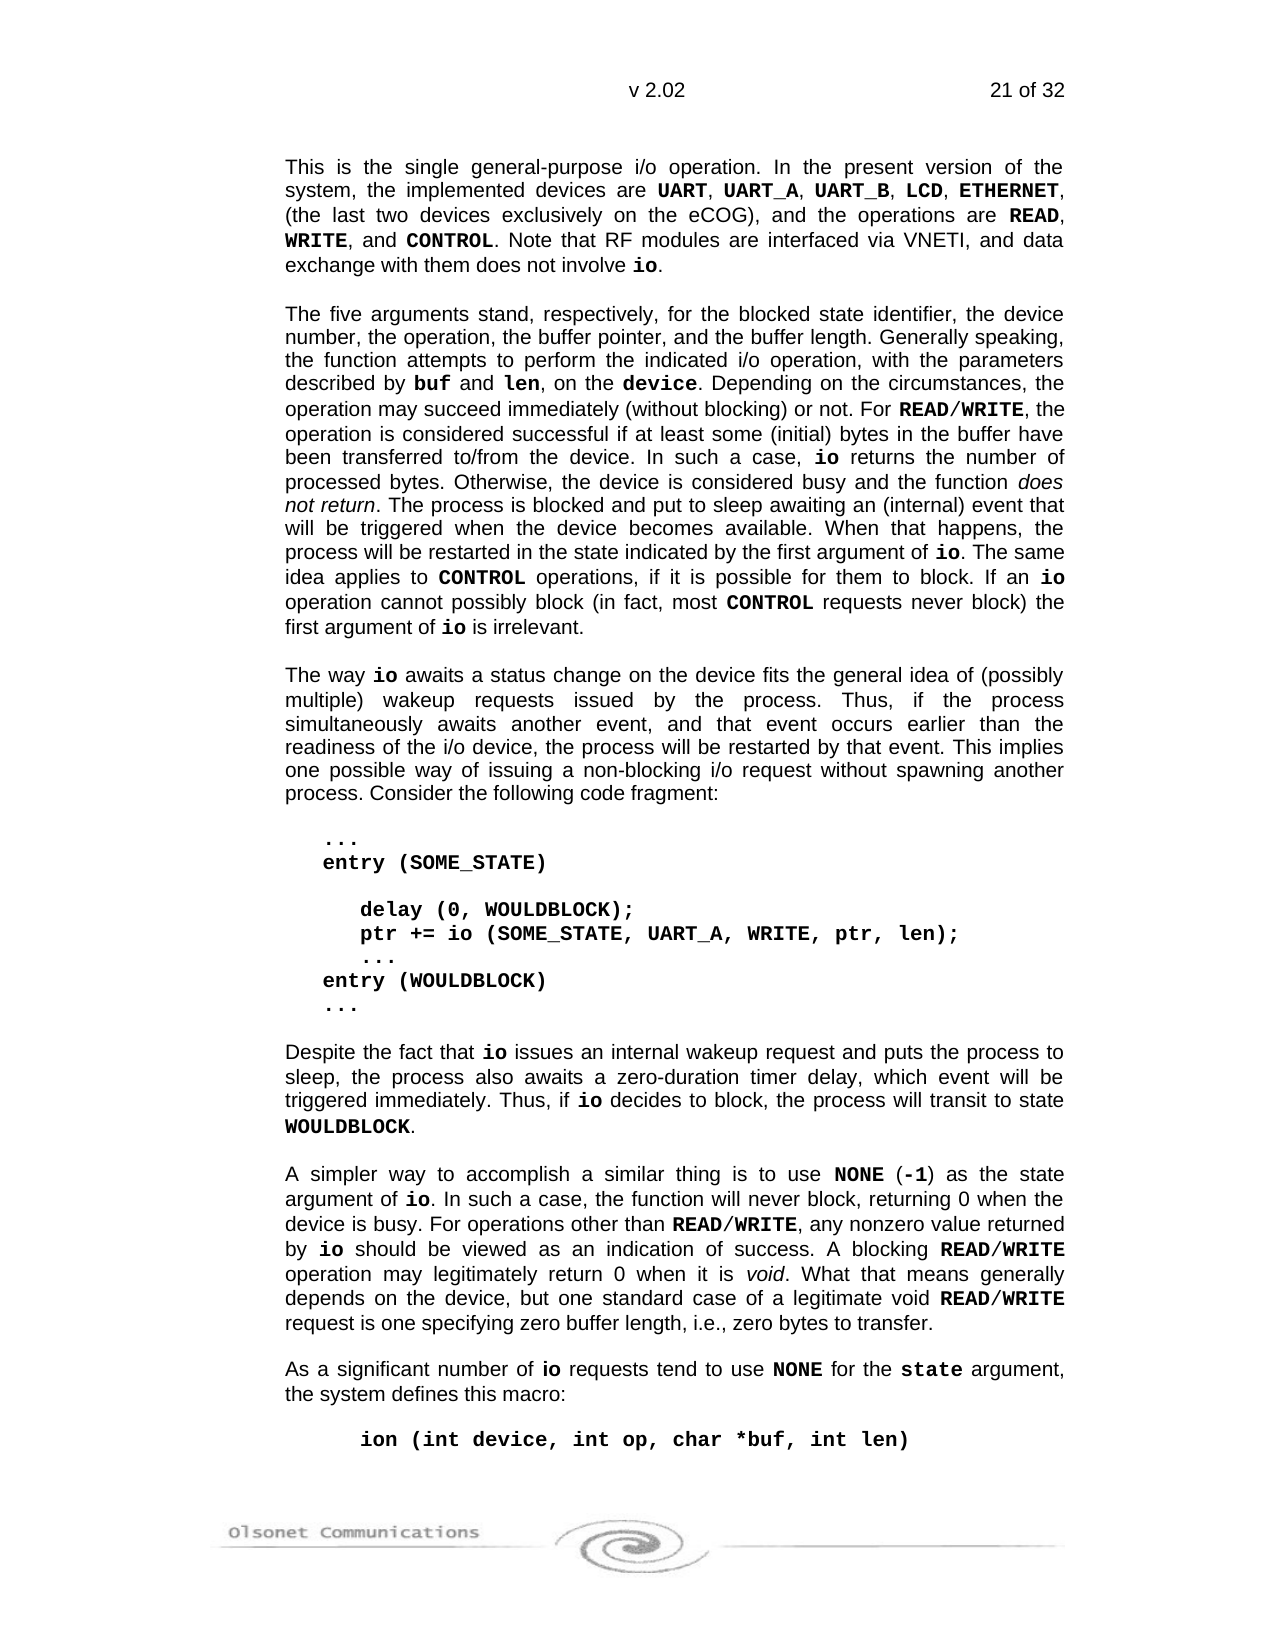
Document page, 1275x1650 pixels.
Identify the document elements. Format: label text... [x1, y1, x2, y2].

text entry (WOULDBLOCK) [322, 970, 1065, 994]
text ion (int device, int op, char *buf, int len) [285, 1429, 1065, 1453]
text The way io awaits a status change on the device fits the general idea of (possibly multiple) wakeup requests issued by the process. Thus, if the process simultaneously awaits another event, and that event occurs earlier than the readiness of the i/o device, the process will be restarted by that event. This implies one possible way of issuing a non-blocking i/o request without spawning another process. Consider the following code fragment: [285, 664, 1065, 805]
text This is the single general-purpose i/o operation. In the present version of the system, the implemented devices are UART, UART_A, UART_B, LCD, ETHERNET, (the last two devices exclusively on the eCOG), and the operations are READ, WRITE, and CONTROL. Note that RF modules are interfaced via VNETI, and data exchange with them does not involve io. [285, 155, 1065, 279]
text ... [322, 828, 1065, 852]
picture [210, 1504, 1065, 1596]
text ... [322, 994, 1065, 1017]
text A simpler way to accomplish a similar thing is to use NONE (-1) as the state argument of io. In such a case, the function will never block, returning 0 when the device is busy. For operations other than READ/WRITE, any nonzero value returned by io should be viewed as an indication of success. A blocking READ/WRITE operation may legitimately return 0 when it is void. What that means generally depends on the device, but one standard case of a legitimate void READ/WRITE request is one specifying zero buffer length, i.e., zero bytes to transfer. [285, 1162, 1065, 1334]
text ptr += io (SOME_STATE, UART_A, WRITE, ptr, len); [322, 923, 1065, 947]
text entry (SOME_STATE) [322, 852, 1065, 876]
text Despite the fact that io issues an internal wakeup request and puts the process to sleep, the process also awaits a zero-duration timer delay, which event will be triggered immediately. Thus, if io decides to block, the process will transit to state WOULDBLOCK. [285, 1041, 1065, 1139]
text ... [322, 947, 1065, 970]
text The five arguments stand, respectively, for the blocked state identifier, the device number, the operation, the buffer pointer, and the buffer length. Generally speaking, the function attempts to perform the indicated i/o operation, with the parameters described by buf and len, on the device. Depending on the circumstances, the operation may succeed immediately (without blocking) or not. For READ/WRITE, the operation is considered successful if at least some (initial) bytes in the buffer have been transferred to/from the device. In such a case, io returns the number of processed bytes. Otherwise, the device is considered busy and the function does not return. The process is blocked and put to sleep awaiting an (internal) event that will be triggered when the device becomes available. When that happens, the process will be restarted in the state indicated by the first argument of io. The same idea applies to CONTROL operations, if it is possible for them to block. If an io operation cannot possibly block (in fact, most CONTROL requests never block) the first argument of io is irrelevant. [285, 302, 1065, 641]
text delay (0, WOULDBLOCK); [322, 899, 1065, 923]
text As a significant number of io requests tend to use NONE for the state argument, the system defines this macro: [285, 1358, 1065, 1406]
